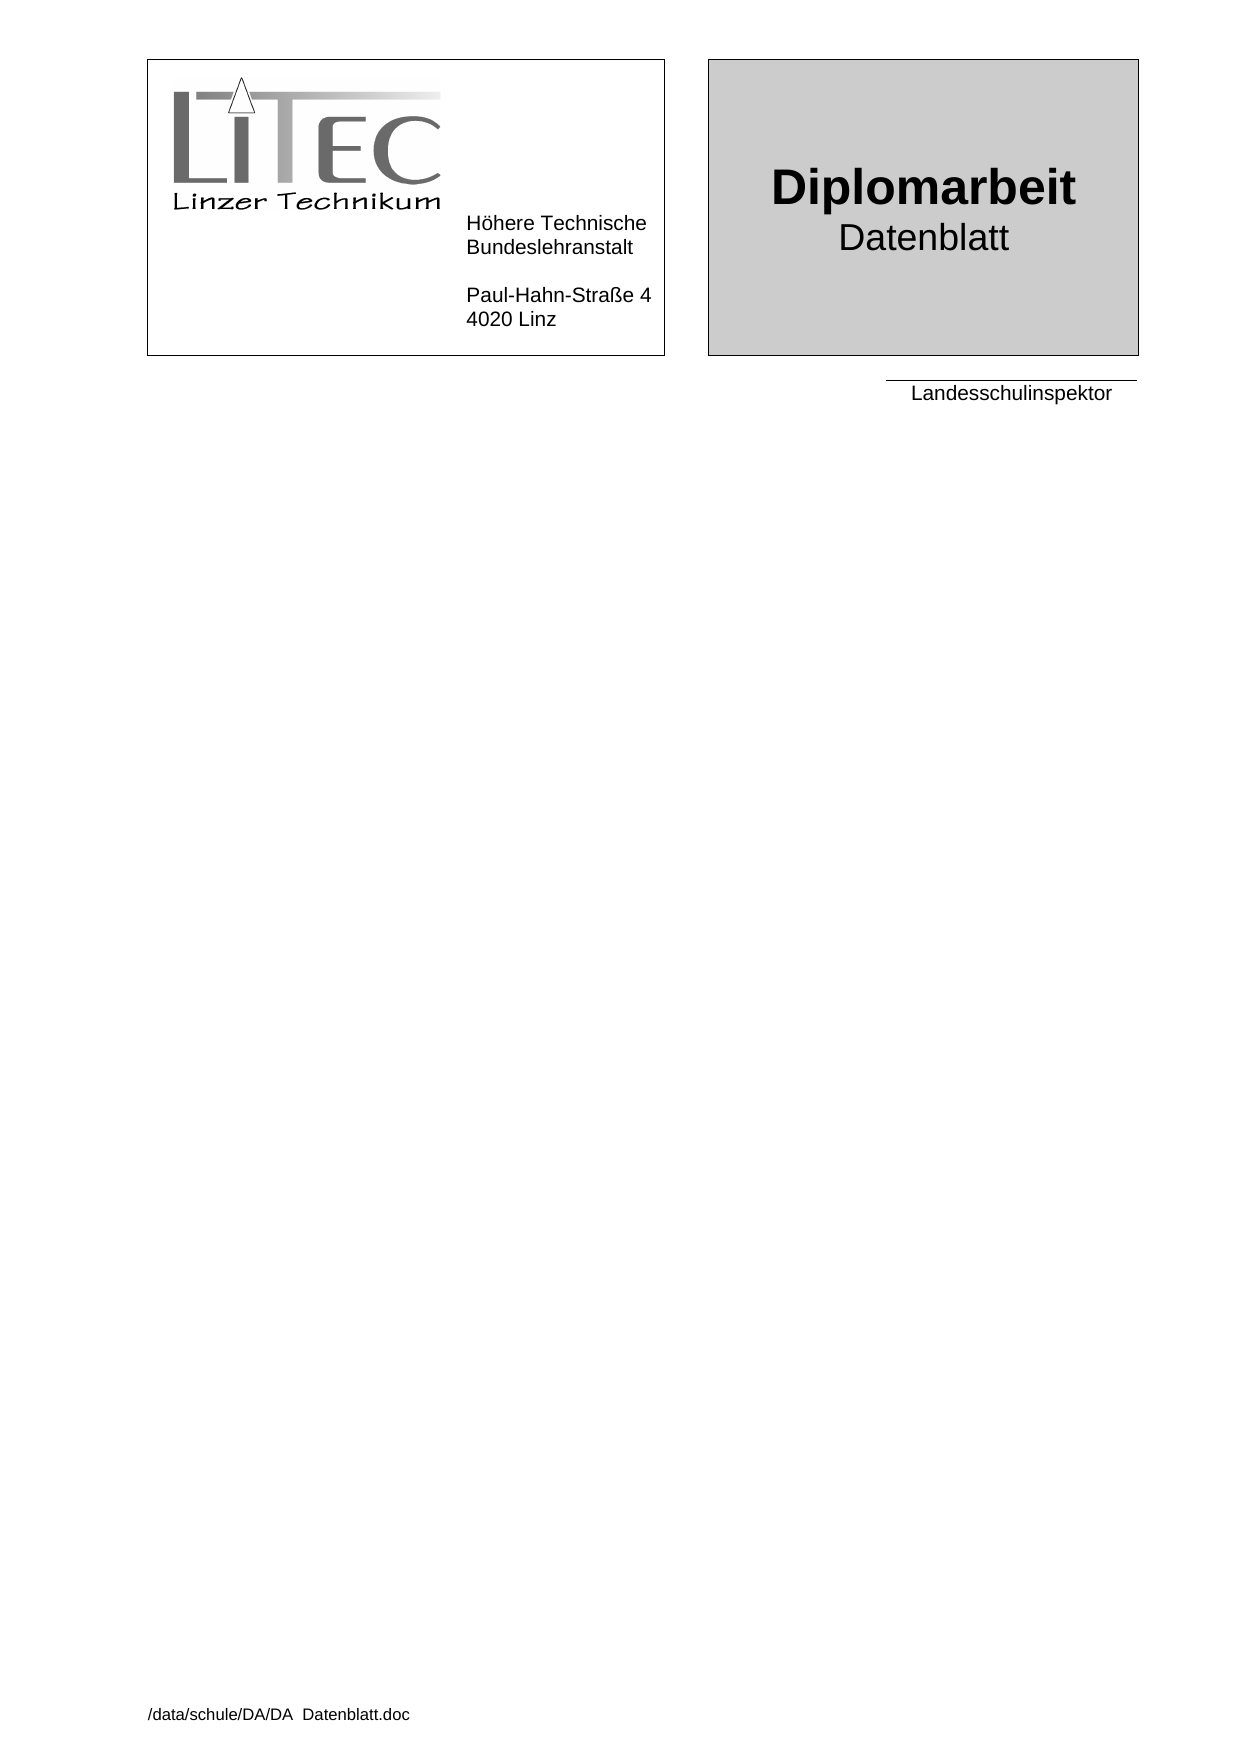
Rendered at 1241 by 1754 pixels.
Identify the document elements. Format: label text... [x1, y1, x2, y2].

table_header Landesschulinspektor [886, 381, 1137, 405]
